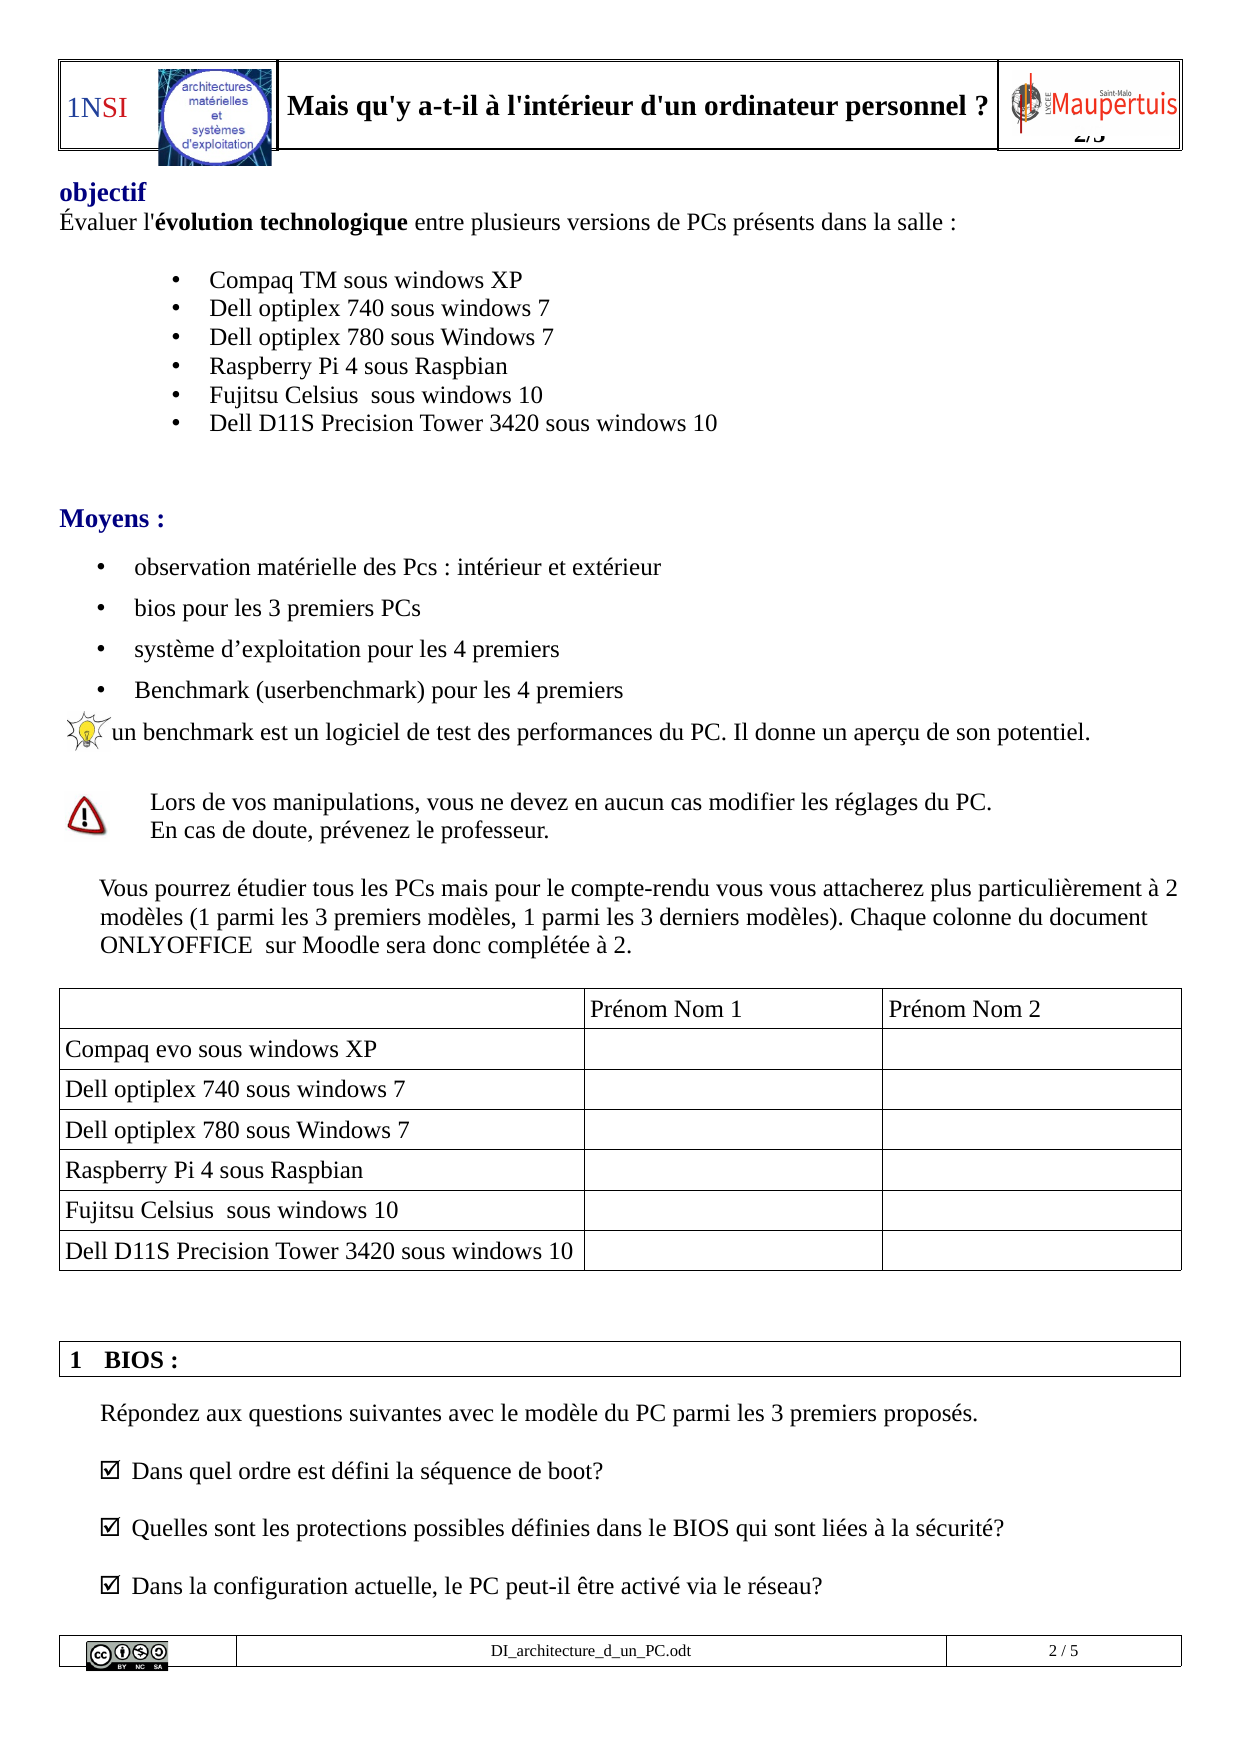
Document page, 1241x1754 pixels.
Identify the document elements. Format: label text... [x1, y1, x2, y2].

picture [86, 1641, 169, 1672]
list Dans la configuration actuelle, le PC peut-il être activé via le réseau? [98, 1571, 1181, 1599]
table_cell Compaq evo sous windows XP [60, 1029, 584, 1069]
text objectif [59, 176, 1181, 207]
list Dell optiplex 780 sous Windows 7 [172, 322, 1181, 351]
list observation matérielle des Pcs : intérieur et extérieur [97, 552, 1181, 581]
table_cell Dell D11S Precision Tower 3420 sous windows 10 [60, 1231, 584, 1270]
list Quelles sont les protections possibles définies dans le BIOS qui sont liées à la sécurité? [98, 1513, 1181, 1542]
table_cell [883, 1150, 1181, 1189]
table_cell [883, 1231, 1181, 1270]
picture [67, 711, 112, 752]
picture [1011, 70, 1179, 136]
table_header [60, 989, 584, 1028]
table_cell [585, 1150, 882, 1189]
list Répondez aux questions suivantes avec le modèle du PC parmi les 3 premiers proposés. [98, 1398, 1181, 1427]
table_cell Dell optiplex 740 sous windows 7 [60, 1070, 584, 1109]
table_cell [883, 1191, 1181, 1230]
table_cell [883, 1029, 1181, 1069]
table_cell Raspberry Pi 4 sous Raspbian [60, 1150, 584, 1189]
list Raspberry Pi 4 sous Raspbian [172, 351, 1181, 380]
table_cell [585, 1070, 882, 1109]
text Lors de vos manipulations, vous ne devez en aucun cas modifier les réglages du PC. [98, 787, 1181, 816]
text Moyens : [59, 502, 1181, 533]
list système d’exploitation pour les 4 premiers [97, 634, 1181, 663]
text un benchmark est un logiciel de test des performances du PC. Il donne un aperçu de son potentiel. [112, 717, 1181, 746]
table_cell [585, 1110, 882, 1149]
table_cell [883, 1110, 1181, 1149]
text En cas de doute, prévenez le professeur. [98, 816, 1181, 844]
table_cell Dell optiplex 780 sous Windows 7 [60, 1110, 584, 1149]
list Dell D11S Precision Tower 3420 sous windows 10 [172, 408, 1181, 437]
list Fujitsu Celsius sous windows 10 [172, 380, 1181, 408]
list bios pour les 3 premiers PCs [97, 593, 1181, 622]
table_cell Fujitsu Celsius sous windows 10 [60, 1191, 584, 1230]
list Dell optiplex 740 sous windows 7 [172, 293, 1181, 322]
table_cell [585, 1029, 882, 1069]
list Benchmark (userbenchmark) pour les 4 premiers [97, 676, 1181, 704]
list Compaq TM sous windows XP [172, 265, 1181, 293]
table_cell [883, 1070, 1181, 1109]
table_cell [585, 1191, 882, 1230]
text Vous pourrez étudier tous les PCs mais pour le compte-rendu vous vous attacherez plus particulièrement à 2 modèles (1 parmi les 3 premiers modèles, 1 parmi les 3 derniers modèles). Chaque colonne du document ONLYOFFICE sur Moodle sera donc complétée à 2. [98, 873, 1181, 959]
text Évaluer l'évolution technologique entre plusieurs versions de PCs présents dans la salle : [59, 207, 1181, 236]
list Dans quel ordre est défini la séquence de boot? [98, 1456, 1181, 1484]
picture [63, 791, 111, 842]
table_header Prénom Nom 1 [585, 989, 882, 1028]
subtitle BIOS : [60, 1342, 1180, 1376]
table_header Prénom Nom 2 [883, 989, 1181, 1028]
table_cell [585, 1231, 882, 1270]
picture [158, 69, 272, 166]
